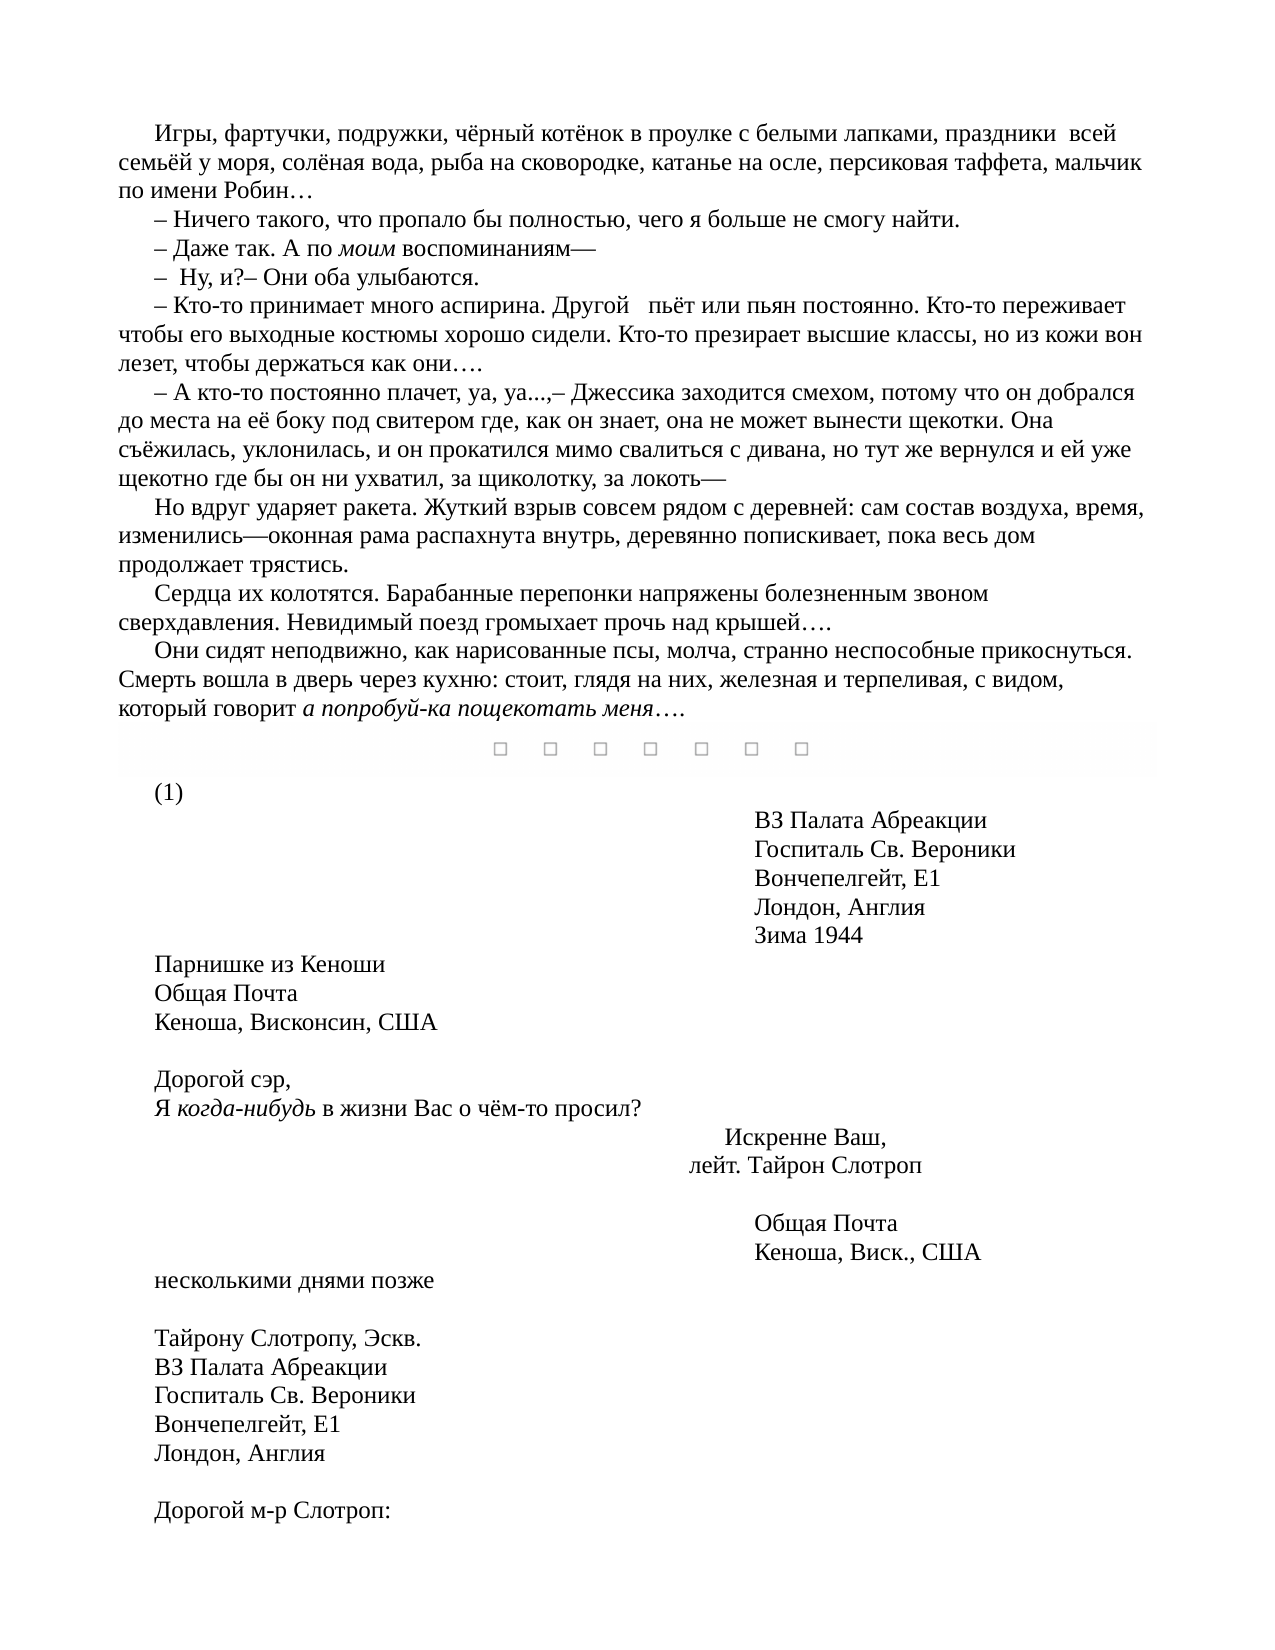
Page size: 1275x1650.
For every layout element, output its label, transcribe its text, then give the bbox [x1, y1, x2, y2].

text Вончепелгейт, Е1 [118, 1409, 1157, 1438]
text Общая Почта [118, 1208, 1157, 1237]
text – А кто-то постоянно плачет, уа, уа...,– Джессика заходится смехом, потому что он добрался до места на её боку под свитером где, как он знает, она не может вынести щекотки. Она съёжилась, уклонилась, и он прокатился мимо свалиться с дивана, но тут же вернулся и ей уже щекотно где бы он ни ухватил, за щиколотку, за локоть— [118, 377, 1157, 492]
text Кеноша, Висконсин, США [118, 1007, 1157, 1036]
picture [118, 722, 1157, 777]
text Парнишке из Кеноши [118, 949, 1157, 978]
text Дорогой сэр, [118, 1064, 1157, 1093]
text Кеноша, Виск., США [118, 1237, 1157, 1266]
text Лондон, Англия [118, 892, 1157, 921]
text – Даже так. А по моим воспоминаниям— [118, 233, 1157, 262]
text лейт. Тайрон Слотроп [118, 1151, 1157, 1179]
text Зима 1944 [118, 921, 1157, 949]
text несколькими днями позже [118, 1266, 1157, 1294]
text Я когда-нибудь в жизни Вас о чём-то просил? [118, 1093, 1157, 1122]
text Сердца их колотятся. Барабанные перепонки напряжены болезненным звоном сверхдавления. Невидимый поезд громыхает прочь над крышей…. [118, 578, 1157, 636]
text ВЗ Палата Абреакции [118, 1352, 1157, 1381]
text – Кто-то принимает много аспирина. Другой пьёт или пьян постоянно. Кто-то переживает чтобы его выходные костюмы хорошо сидели. Кто-то презирает высшие классы, но из кожи вон лезет, чтобы держаться как они…. [118, 291, 1157, 377]
text – Ничего такого, что пропало бы полностью, чего я больше не смогу найти. [118, 204, 1157, 233]
text (1) [118, 777, 1157, 806]
text – Ну, и?– Они оба улыбаются. [118, 262, 1157, 291]
text Искренне Ваш, [118, 1122, 1157, 1151]
text Госпиталь Св. Вероники [118, 834, 1157, 863]
text Вончепелгейт, Е1 [118, 863, 1157, 892]
text Общая Почта [118, 978, 1157, 1007]
text Но вдруг ударяет ракета. Жуткий взрыв совсем рядом с деревней: сам состав воздуха, время, изменились—оконная рама распахнута внутрь, деревянно попискивает, пока весь дом продолжает трястись. [118, 492, 1157, 578]
text Лондон, Англия [118, 1438, 1157, 1467]
text Госпиталь Св. Вероники [118, 1381, 1157, 1409]
text Они сидят неподвижно, как нарисованные псы, молча, странно неспособные прикоснуться. Смерть вошла в дверь через кухню: стоит, глядя на них, железная и терпеливая, с видом, который говорит а попробуй-ка пощекотать меня…. [118, 636, 1157, 722]
text Игры, фартучки, подружки, чёрный котёнок в проулке с белыми лапками, праздники всей семьёй у моря, солёная вода, рыба на сковородке, катанье на осле, персиковая таффета, мальчик по имени Робин… [118, 118, 1157, 204]
text Тайрону Слотропу, Эскв. [118, 1323, 1157, 1352]
text ВЗ Палата Абреакции [118, 806, 1157, 834]
text Дорогой м-р Слотроп: [118, 1496, 1157, 1524]
